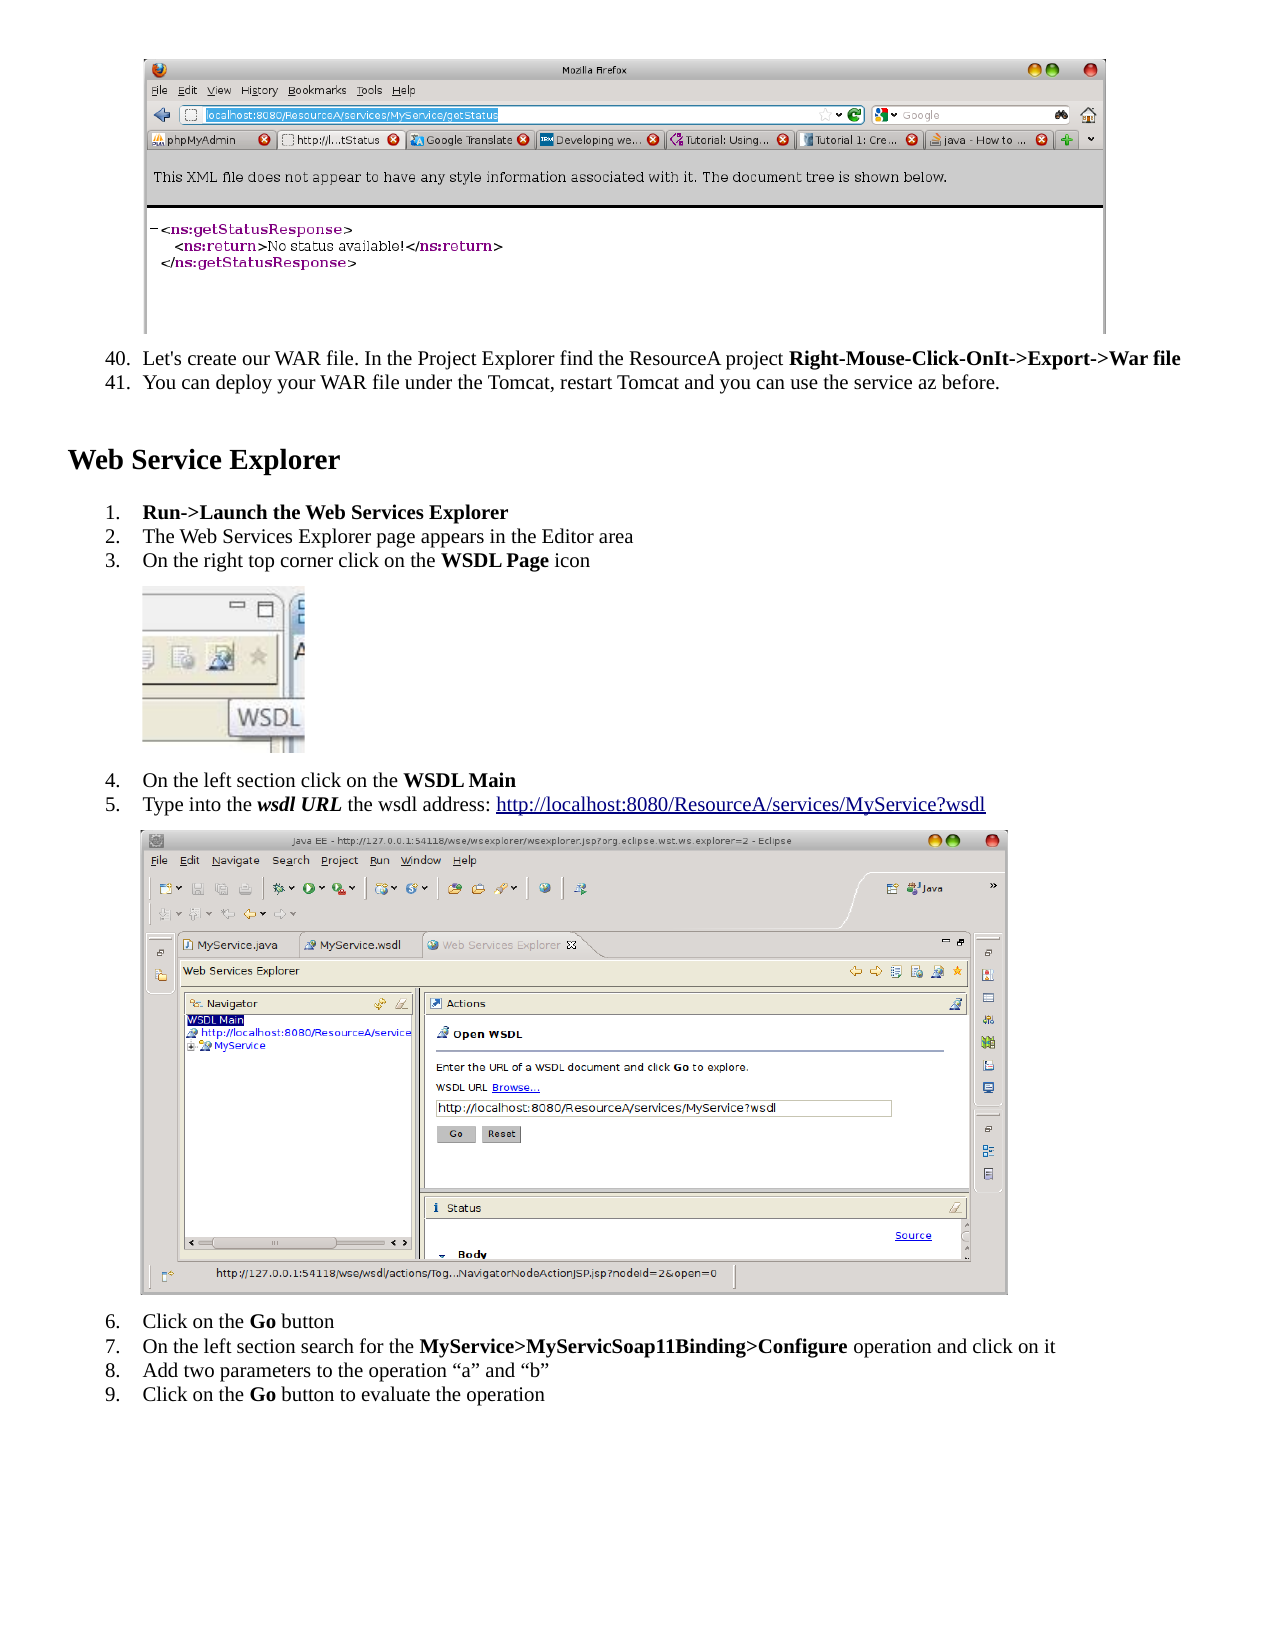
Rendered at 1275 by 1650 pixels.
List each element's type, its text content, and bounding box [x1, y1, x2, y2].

list Let's create our WAR file. In the Project Explorer find the ResourceA project Right-Mouse-Click-OnIt->Export->War file [105, 346, 1195, 370]
list On the left section search for the MyService>MyServicSoap11Binding>Configure operation and click on it [105, 1333, 1195, 1358]
picture [143, 59, 1106, 334]
list On the right top corner click on the WSDL Page icon [105, 548, 1195, 572]
picture [140, 830, 1008, 1295]
list You can deploy your WAR file under the Tomcat, restart Tomcat and you can use the service az before. [105, 370, 1195, 394]
picture [142, 586, 305, 753]
list Add two parameters to the operation “a” and “b” [105, 1358, 1195, 1382]
list Type into the wsdl URL the wsdl address: http://localhost:8080/ResourceA/services/MyService?wsdl [105, 792, 1195, 816]
list The Web Services Explorer page appears in the Editor area [105, 524, 1195, 548]
list Click on the Go button to evaluate the operation [105, 1382, 1195, 1406]
text Web Service Explorer [67, 442, 1195, 476]
list On the left section click on the WSDL Main [105, 767, 1195, 792]
list Click on the Go button [105, 1309, 1195, 1333]
list Run->Launch the Web Services Explorer [105, 500, 1195, 524]
